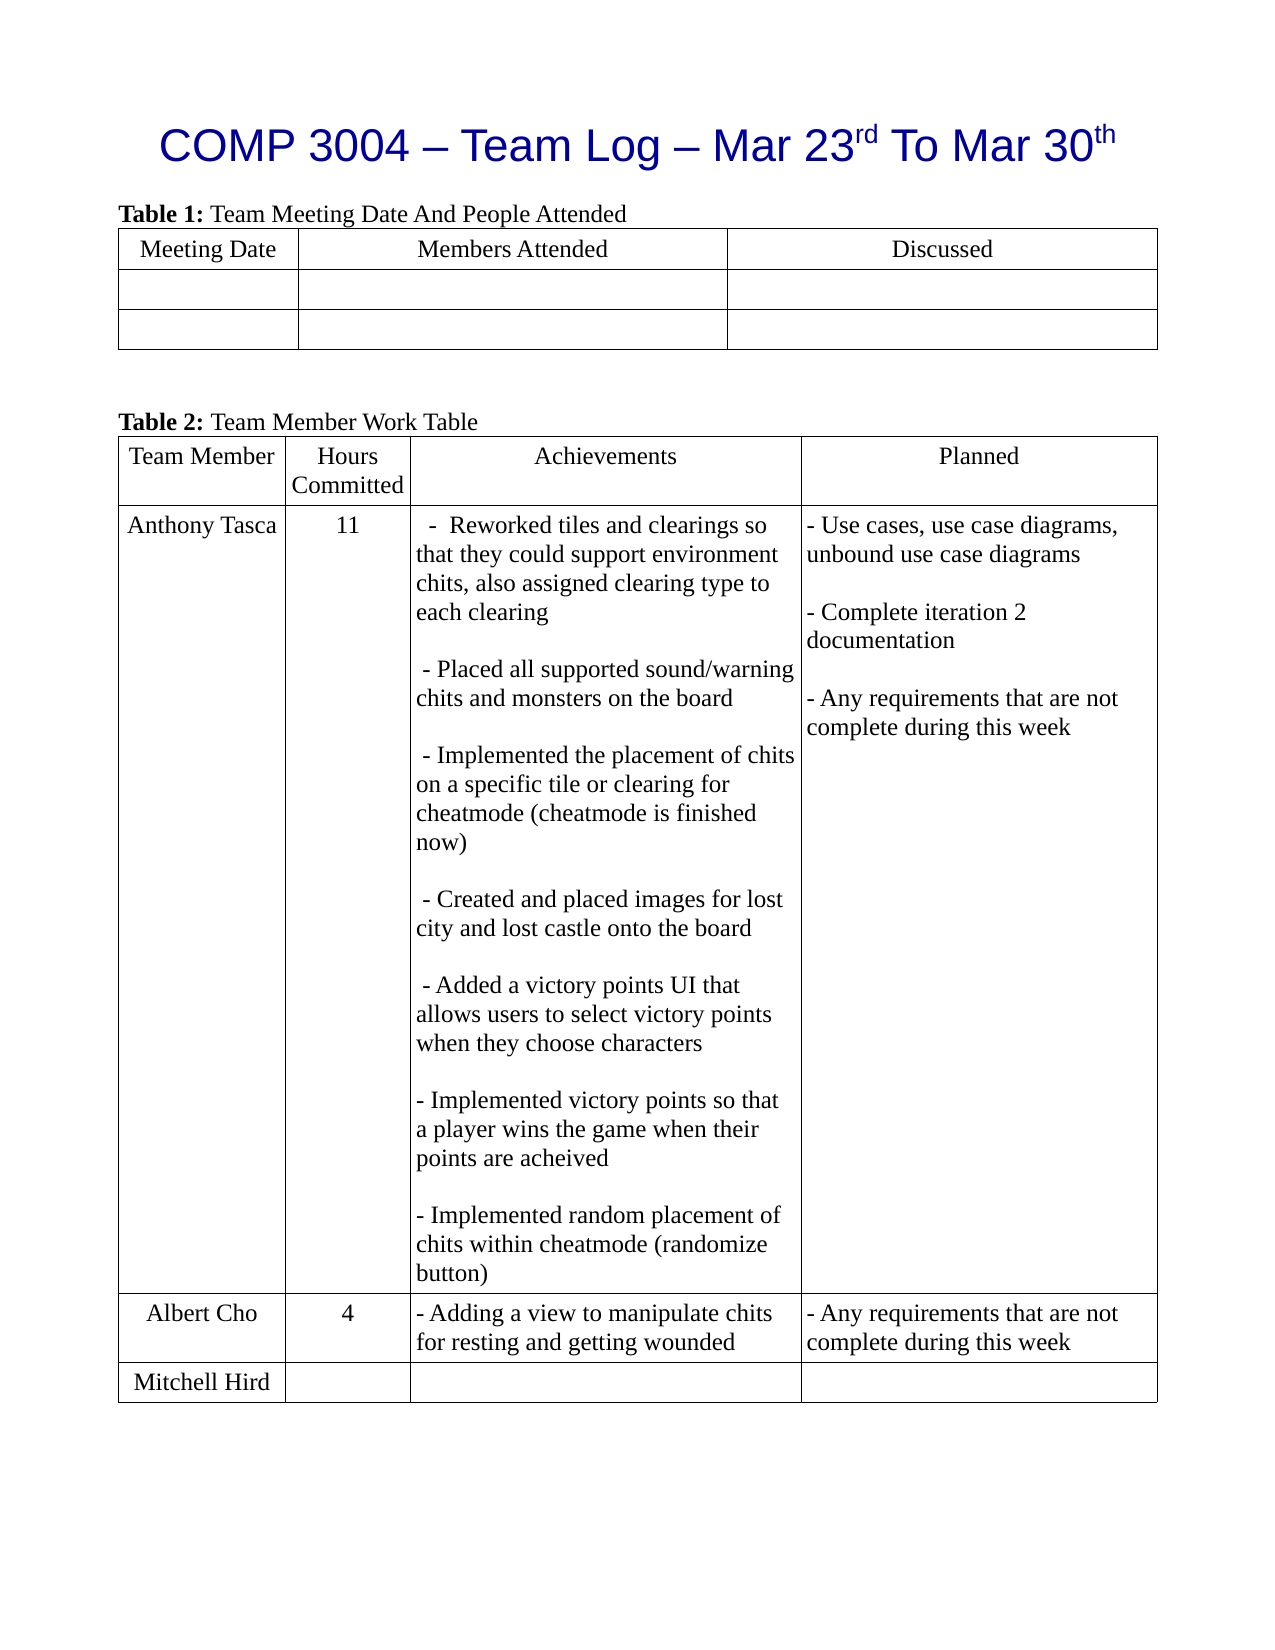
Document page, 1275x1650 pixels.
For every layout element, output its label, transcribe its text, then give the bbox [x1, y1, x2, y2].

table_cell [728, 270, 1157, 309]
table_cell [299, 310, 727, 349]
table_header Achievements [411, 437, 801, 505]
table_cell Albert Cho [119, 1294, 285, 1362]
table_cell - Any requirements that are not complete during this week [802, 1294, 1157, 1362]
table_cell [119, 310, 298, 349]
table_header Members Attended [299, 229, 727, 269]
table_cell [286, 1363, 410, 1402]
table_cell - Use cases, use case diagrams, unbound use case diagrams - Complete iteration 2 documentation - Any requirements that are not complete during this week [802, 506, 1157, 1292]
table_header Hours Committed [286, 437, 410, 505]
text Table 1: Team Meeting Date And People Attended [118, 199, 1157, 228]
table_cell Mitchell Hird [119, 1363, 285, 1402]
table_cell [802, 1363, 1157, 1402]
table_cell [119, 270, 298, 309]
text Table 2: Team Member Work Table [118, 407, 1157, 436]
table_cell [411, 1363, 801, 1402]
table_cell - Adding a view to manipulate chits for resting and getting wounded [411, 1294, 801, 1362]
table_cell [299, 270, 727, 309]
table_header Planned [802, 437, 1157, 505]
text COMP 3004 – Team Log – Mar 23rd To Mar 30th [118, 118, 1157, 171]
table_header Discussed [728, 229, 1157, 269]
table_header Meeting Date [119, 229, 298, 269]
table_cell 11 [286, 506, 410, 1292]
table_header Team Member [119, 437, 285, 505]
table_cell - Reworked tiles and clearings so that they could support environment chits, also assigned clearing type to each clearing - Placed all supported sound/warning chits and monsters on the board - Implemented the placement of chits on a specific tile or clearing for cheatmode (cheatmode is finished now) - Created and placed images for lost city and lost castle onto the board - Added a victory points UI that allows users to select victory points when they choose characters - Implemented victory points so that a player wins the game when their points are acheived - Implemented random placement of chits within cheatmode (randomize button) [411, 506, 801, 1292]
table_cell [728, 310, 1157, 349]
table_cell Anthony Tasca [119, 506, 285, 1292]
table_cell 4 [286, 1294, 410, 1362]
